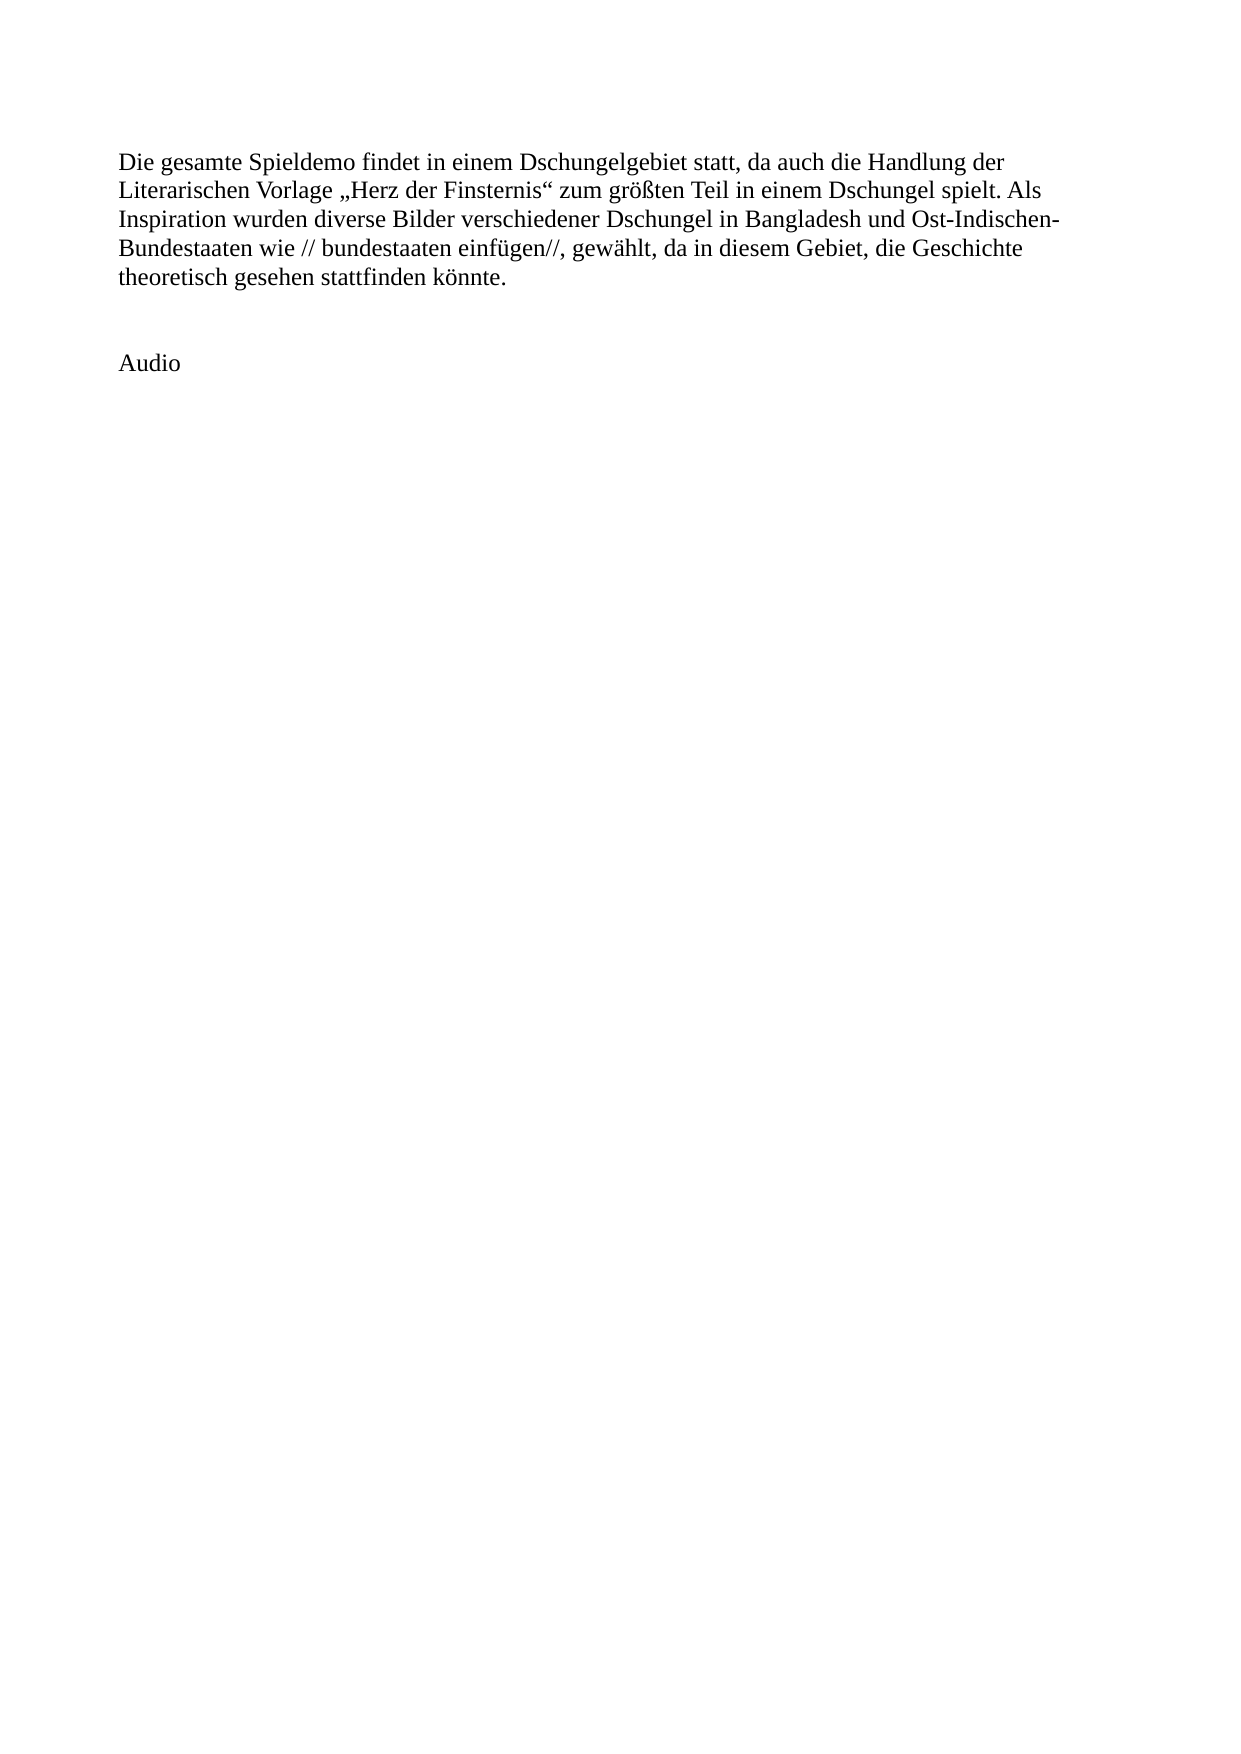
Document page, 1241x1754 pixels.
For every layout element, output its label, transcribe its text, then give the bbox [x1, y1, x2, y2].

text Audio [118, 348, 1122, 377]
text Die gesamte Spieldemo findet in einem Dschungelgebiet statt, da auch die Handlung der Literarischen Vorlage „Herz der Finsternis“ zum größten Teil in einem Dschungel spielt. Als Inspiration wurden diverse Bilder verschiedener Dschungel in Bangladesh und Ost-Indischen-Bundestaaten wie // bundestaaten einfügen//, gewählt, da in diesem Gebiet, die Geschichte theoretisch gesehen stattfinden könnte. [118, 147, 1122, 291]
